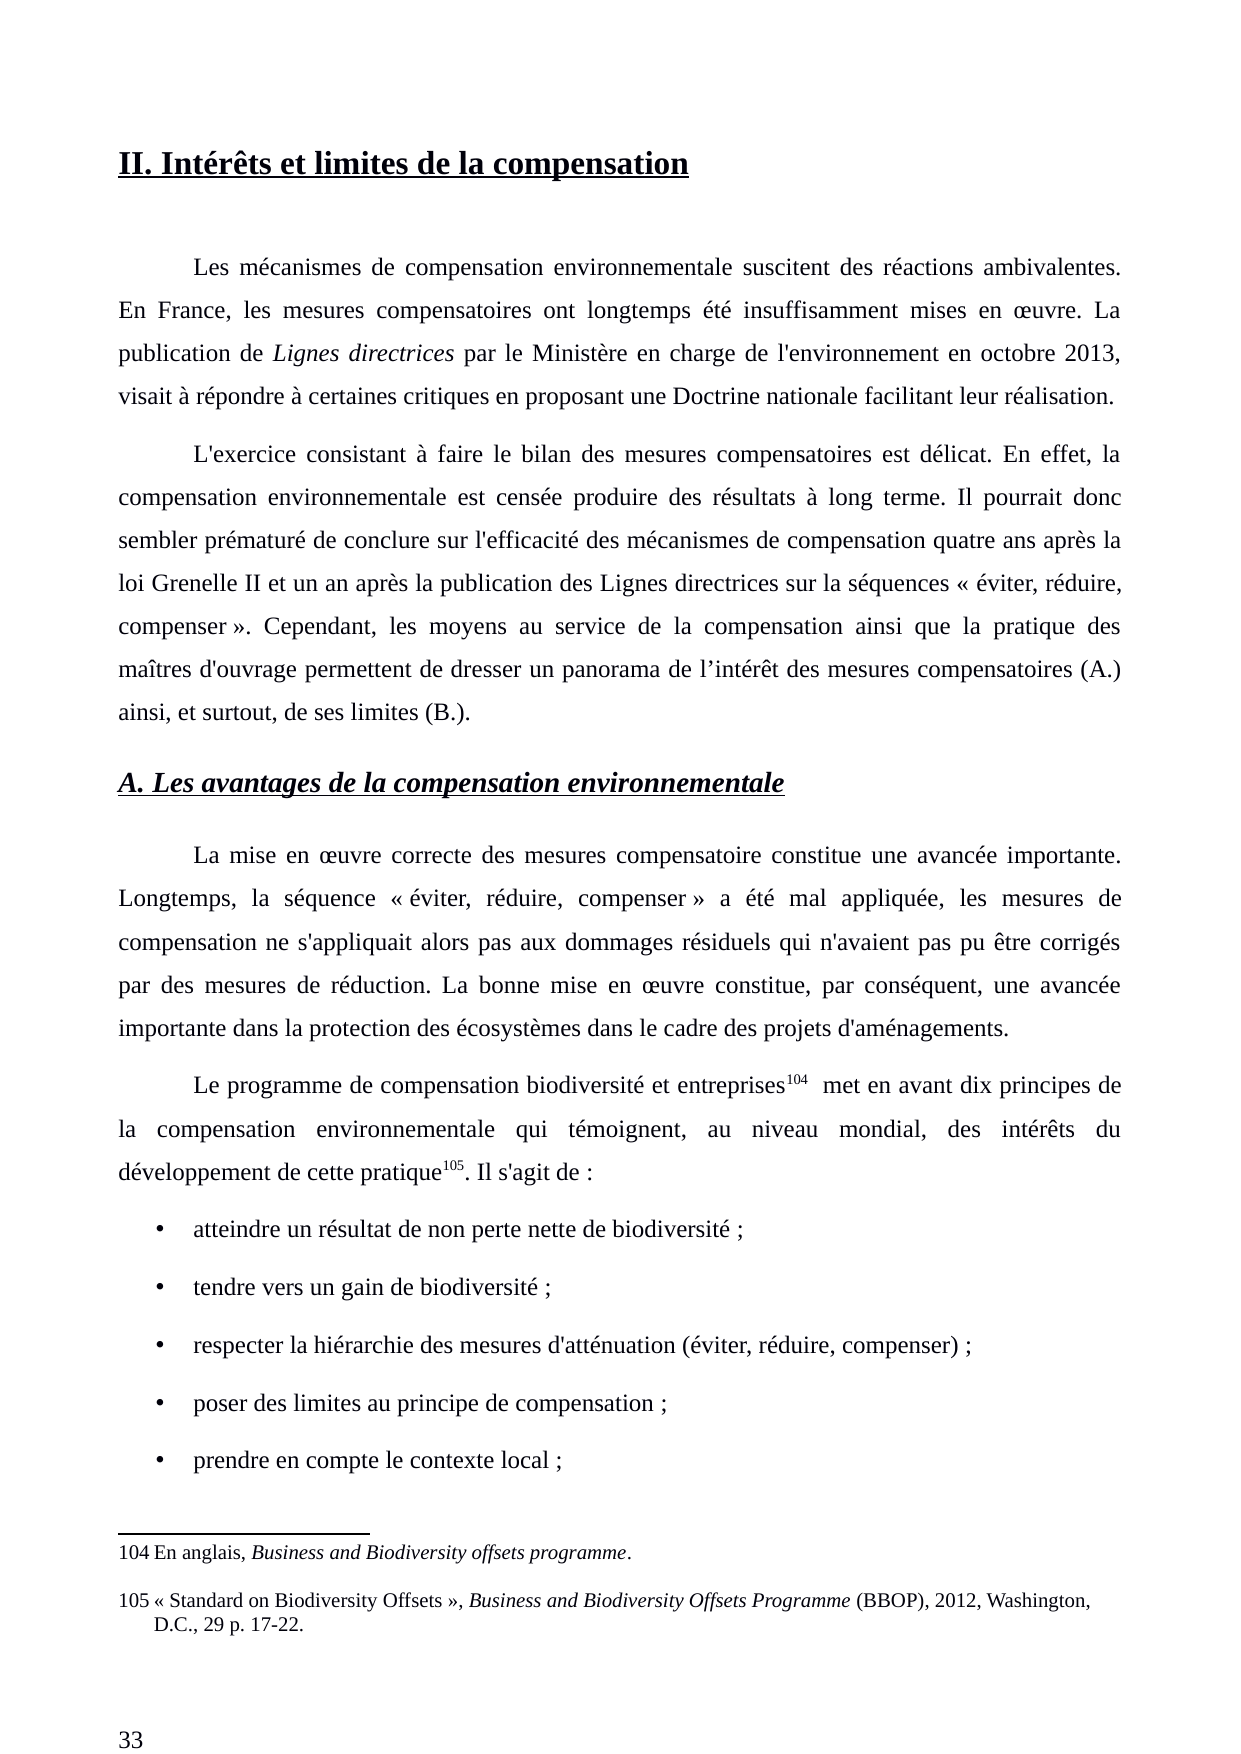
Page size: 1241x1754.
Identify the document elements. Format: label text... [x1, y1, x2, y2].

text La mise en œuvre correcte des mesures compensatoire constitue une avancée importante. Longtemps, la séquence « éviter, réduire, compenser » a été mal appliquée, les mesures de compensation ne s'appliquait alors pas aux dommages résiduels qui n'avaient pas pu être corrigés par des mesures de réduction. La bonne mise en œuvre constitue, par conséquent, une avancée importante dans la protection des écosystèmes dans le cadre des projets d'aménagements. [118, 840, 1122, 1042]
list poser des limites au principe de compensation ; [156, 1388, 1122, 1416]
text L'exercice consistant à faire le bilan des mesures compensatoires est délicat. En effet, la compensation environnementale est censée produire des résultats à long terme. Il pourrait donc sembler prématuré de conclure sur l'efficacité des mécanismes de compensation quatre ans après la loi Grenelle II et un an après la publication des Lignes directrices sur la séquences « éviter, réduire, compenser ». Cependant, les moyens au service de la compensation ainsi que la pratique des maîtres d'ouvrage permettent de dresser un panorama de l’intérêt des mesures compensatoires (A.) ainsi, et surtout, de ses limites (B.). [118, 439, 1122, 726]
list respecter la hiérarchie des mesures d'atténuation (éviter, réduire, compenser) ; [156, 1330, 1122, 1359]
text Le programme de compensation biodiversité et entreprises met en avant dix principes de la compensation environnementale qui témoignent, au niveau mondial, des intérêts du développement de cette pratique. Il s'agit de : [118, 1071, 1122, 1186]
subtitle A. Les avantages de la compensation environnementale [118, 766, 1122, 799]
subtitle II. Intérêts et limites de la compensation [118, 143, 1122, 181]
text En anglais, Business and Biodiversity offsets programme. [118, 1539, 1122, 1564]
text « Standard on Biodiversity Offsets », Business and Biodiversity Offsets Programme (BBOP), 2012, Washington, D.C., 29 p. 17-22. [118, 1588, 1122, 1636]
list tendre vers un gain de biodiversité ; [156, 1272, 1122, 1301]
list atteindre un résultat de non perte nette de biodiversité ; [156, 1214, 1122, 1243]
text Les mécanismes de compensation environnementale suscitent des réactions ambivalentes. En France, les mesures compensatoires ont longtemps été insuffisamment mises en œuvre. La publication de Lignes directrices par le Ministère en charge de l'environnement en octobre 2013, visait à répondre à certaines critiques en proposant une Doctrine nationale facilitant leur réalisation. [118, 252, 1122, 410]
list prendre en compte le contexte local ; [156, 1445, 1122, 1474]
